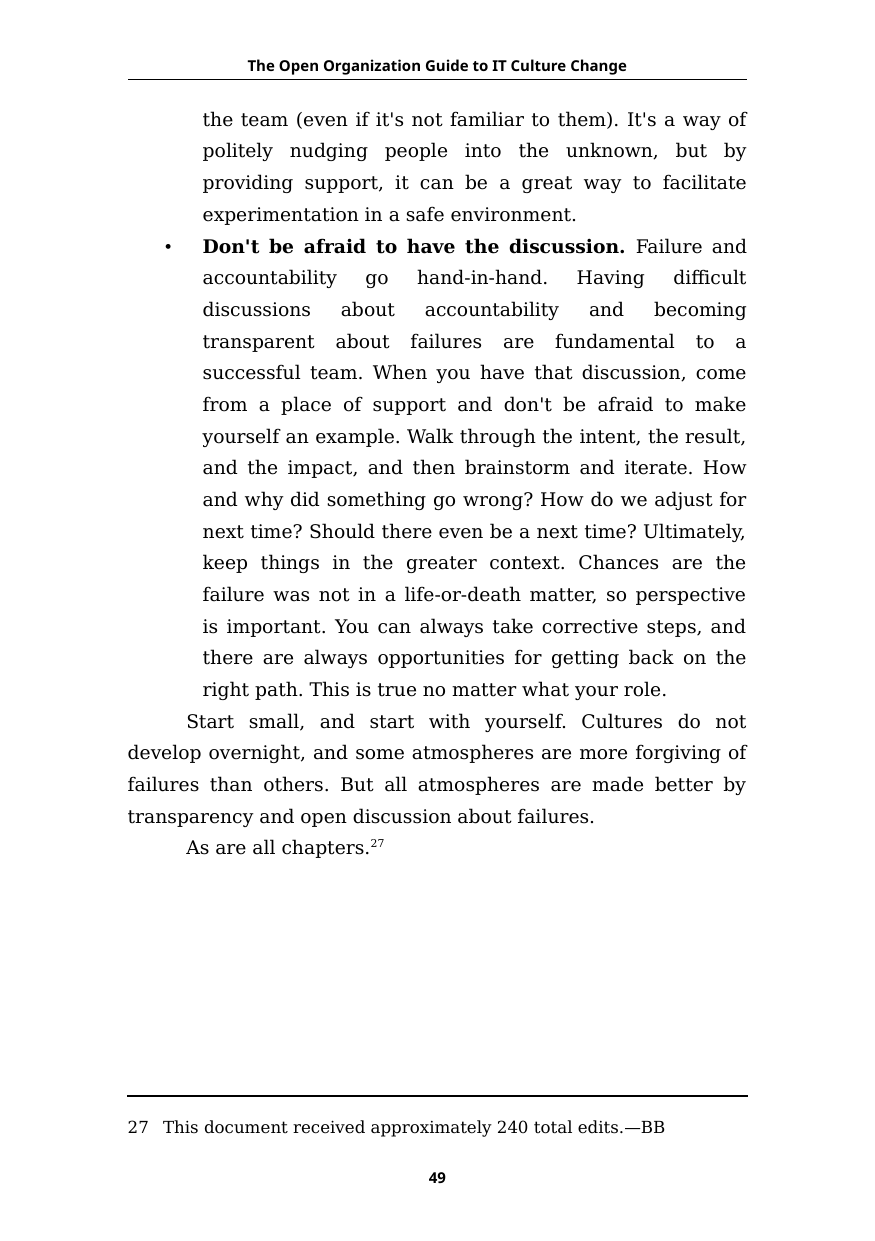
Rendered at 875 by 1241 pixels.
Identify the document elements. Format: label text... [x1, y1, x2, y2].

text This document received approximately 240 total edits.—BB [127, 1118, 747, 1138]
list Don't be afraid to have the discussion. Failure and accountability go hand-in-hand. Having difficult discussions about accountability and becoming transparent about failures are fundamental to a successful team. When you have that discussion, come from a place of support and don't be afraid to make yourself an example. Walk through the intent, the result, and the impact, and then brainstorm and iterate. How and why did something go wrong? How do we adjust for next time? Should there even be a next time? Ultimately, keep things in the greater context. Chances are the failure was not in a life-or-death matter, so perspective is important. You can always take corrective steps, and there are always opportunities for getting back on the right path. This is true no matter what your role. [165, 235, 747, 701]
text Start small, and start with yourself. Cultures do not develop overnight, and some atmospheres are more forgiving of failures than others. But all atmospheres are made better by transparency and open discussion about failures. [127, 711, 747, 827]
text As are all chapters. [127, 837, 747, 859]
list the team (even if it's not familiar to them). It's a way of politely nudging people into the unknown, but by providing support, it can be a great way to facilitate experimentation in a safe environment. [165, 109, 747, 226]
